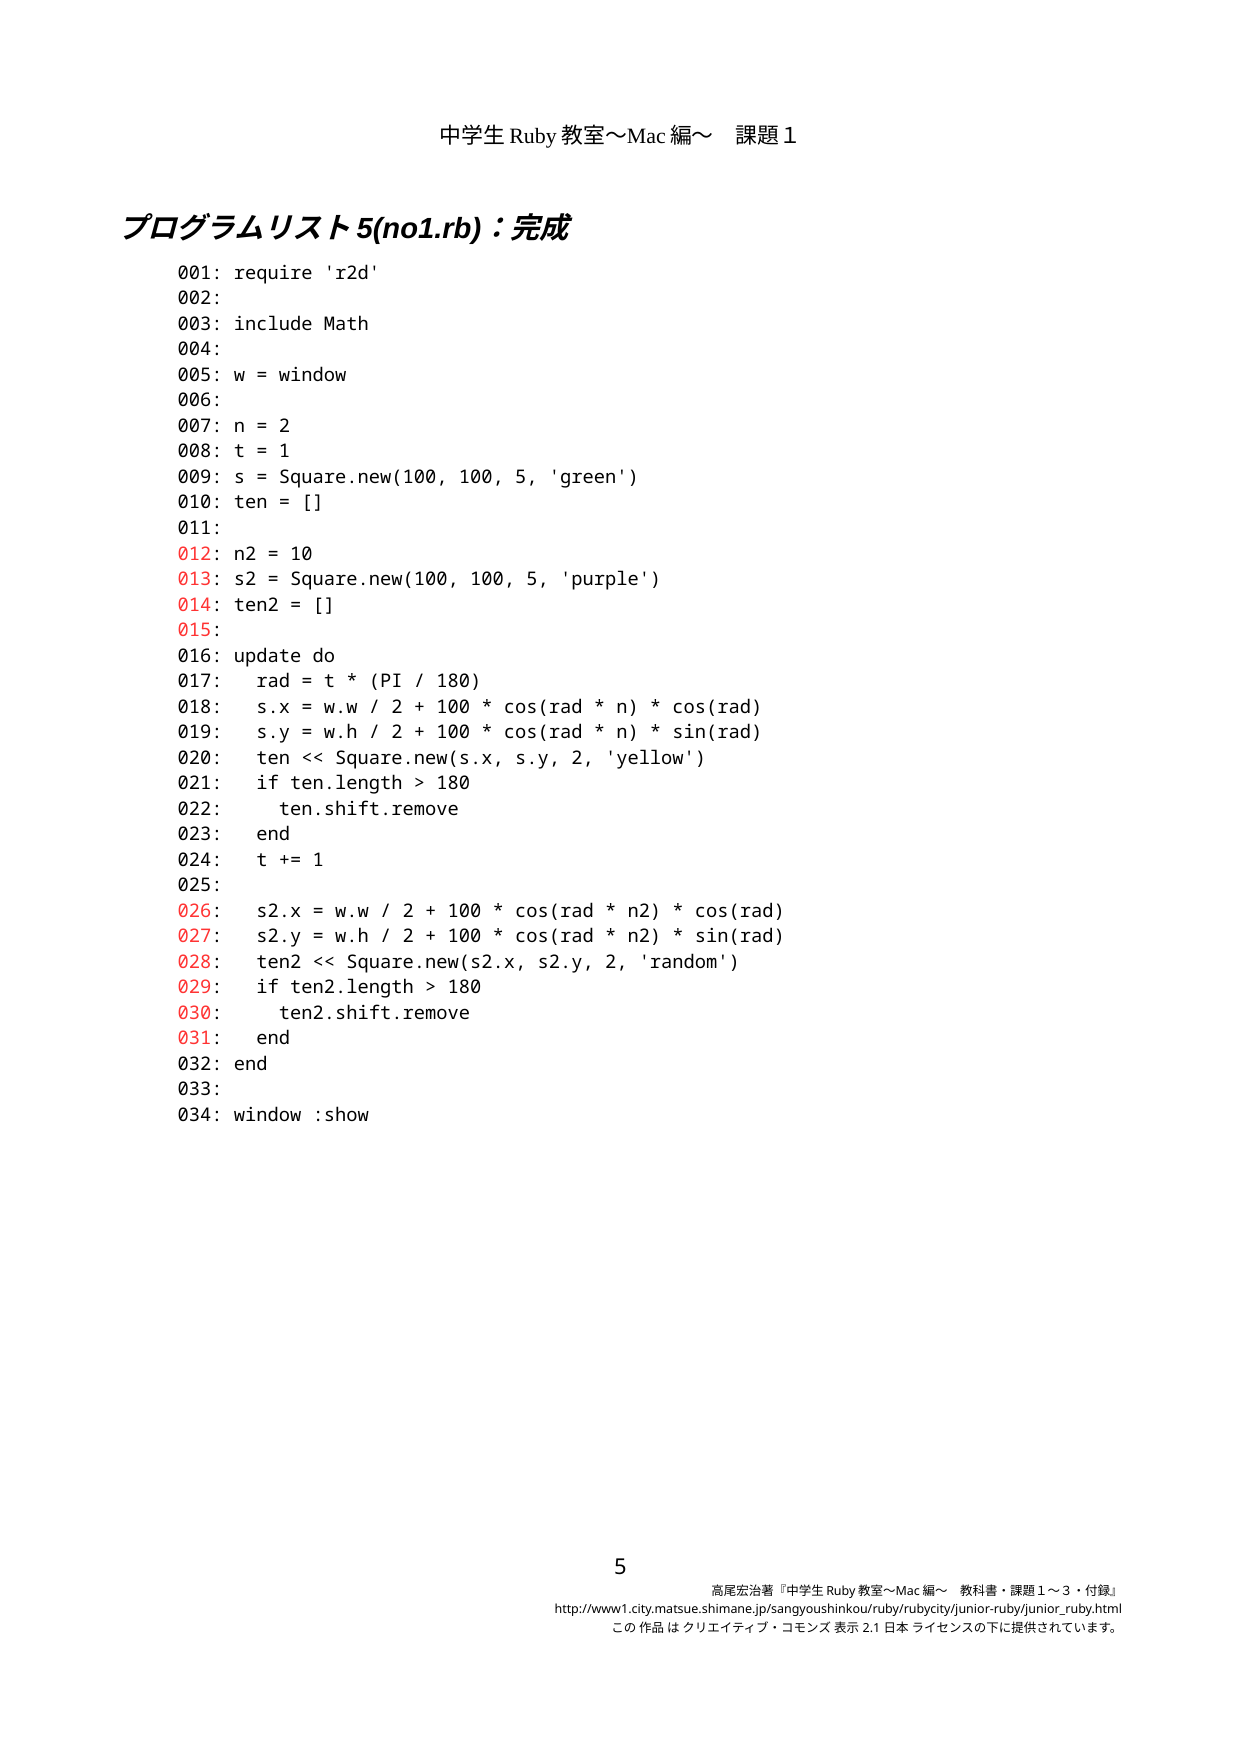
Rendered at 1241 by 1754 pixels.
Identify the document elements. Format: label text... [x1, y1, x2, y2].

text 010: ten = [] [177, 489, 1122, 514]
subtitle プログラムリスト5(no1.rb)：完成 [118, 204, 1122, 247]
text 020: ten << Square.new(s.x, s.y, 2, 'yellow') [177, 744, 1122, 769]
text 033: [177, 1076, 1122, 1101]
text 031: end [177, 1025, 1122, 1050]
text 021: if ten.length > 180 [177, 769, 1122, 795]
text 028: ten2 << Square.new(s2.x, s2.y, 2, 'random') [177, 948, 1122, 974]
text 019: s.y = w.h / 2 + 100 * cos(rad * n) * sin(rad) [177, 718, 1122, 744]
text 030: ten2.shift.remove [177, 999, 1122, 1025]
text 025: [177, 872, 1122, 897]
text 006: [177, 387, 1122, 412]
text 024: t += 1 [177, 846, 1122, 872]
text 007: n = 2 [177, 412, 1122, 438]
text 003: include Math [177, 310, 1122, 336]
text 022: ten.shift.remove [177, 795, 1122, 821]
text 005: w = window [177, 361, 1122, 387]
text 023: end [177, 821, 1122, 846]
text 032: end [177, 1050, 1122, 1076]
text 029: if ten2.length > 180 [177, 974, 1122, 999]
text 009: s = Square.new(100, 100, 5, 'green') [177, 463, 1122, 489]
text 018: s.x = w.w / 2 + 100 * cos(rad * n) * cos(rad) [177, 693, 1122, 718]
text 008: t = 1 [177, 438, 1122, 463]
text 004: [177, 336, 1122, 361]
text 014: ten2 = [] [177, 591, 1122, 616]
text 027: s2.y = w.h / 2 + 100 * cos(rad * n2) * sin(rad) [177, 923, 1122, 948]
text 001: require 'r2d' [177, 259, 1122, 284]
text 013: s2 = Square.new(100, 100, 5, 'purple') [177, 565, 1122, 591]
text 011: [177, 514, 1122, 540]
text 034: window :show [177, 1101, 1122, 1127]
text 002: [177, 284, 1122, 310]
text 012: n2 = 10 [177, 540, 1122, 565]
text 016: update do [177, 642, 1122, 667]
text 026: s2.x = w.w / 2 + 100 * cos(rad * n2) * cos(rad) [177, 897, 1122, 923]
text 017: rad = t * (PI / 180) [177, 667, 1122, 693]
text 015: [177, 616, 1122, 642]
